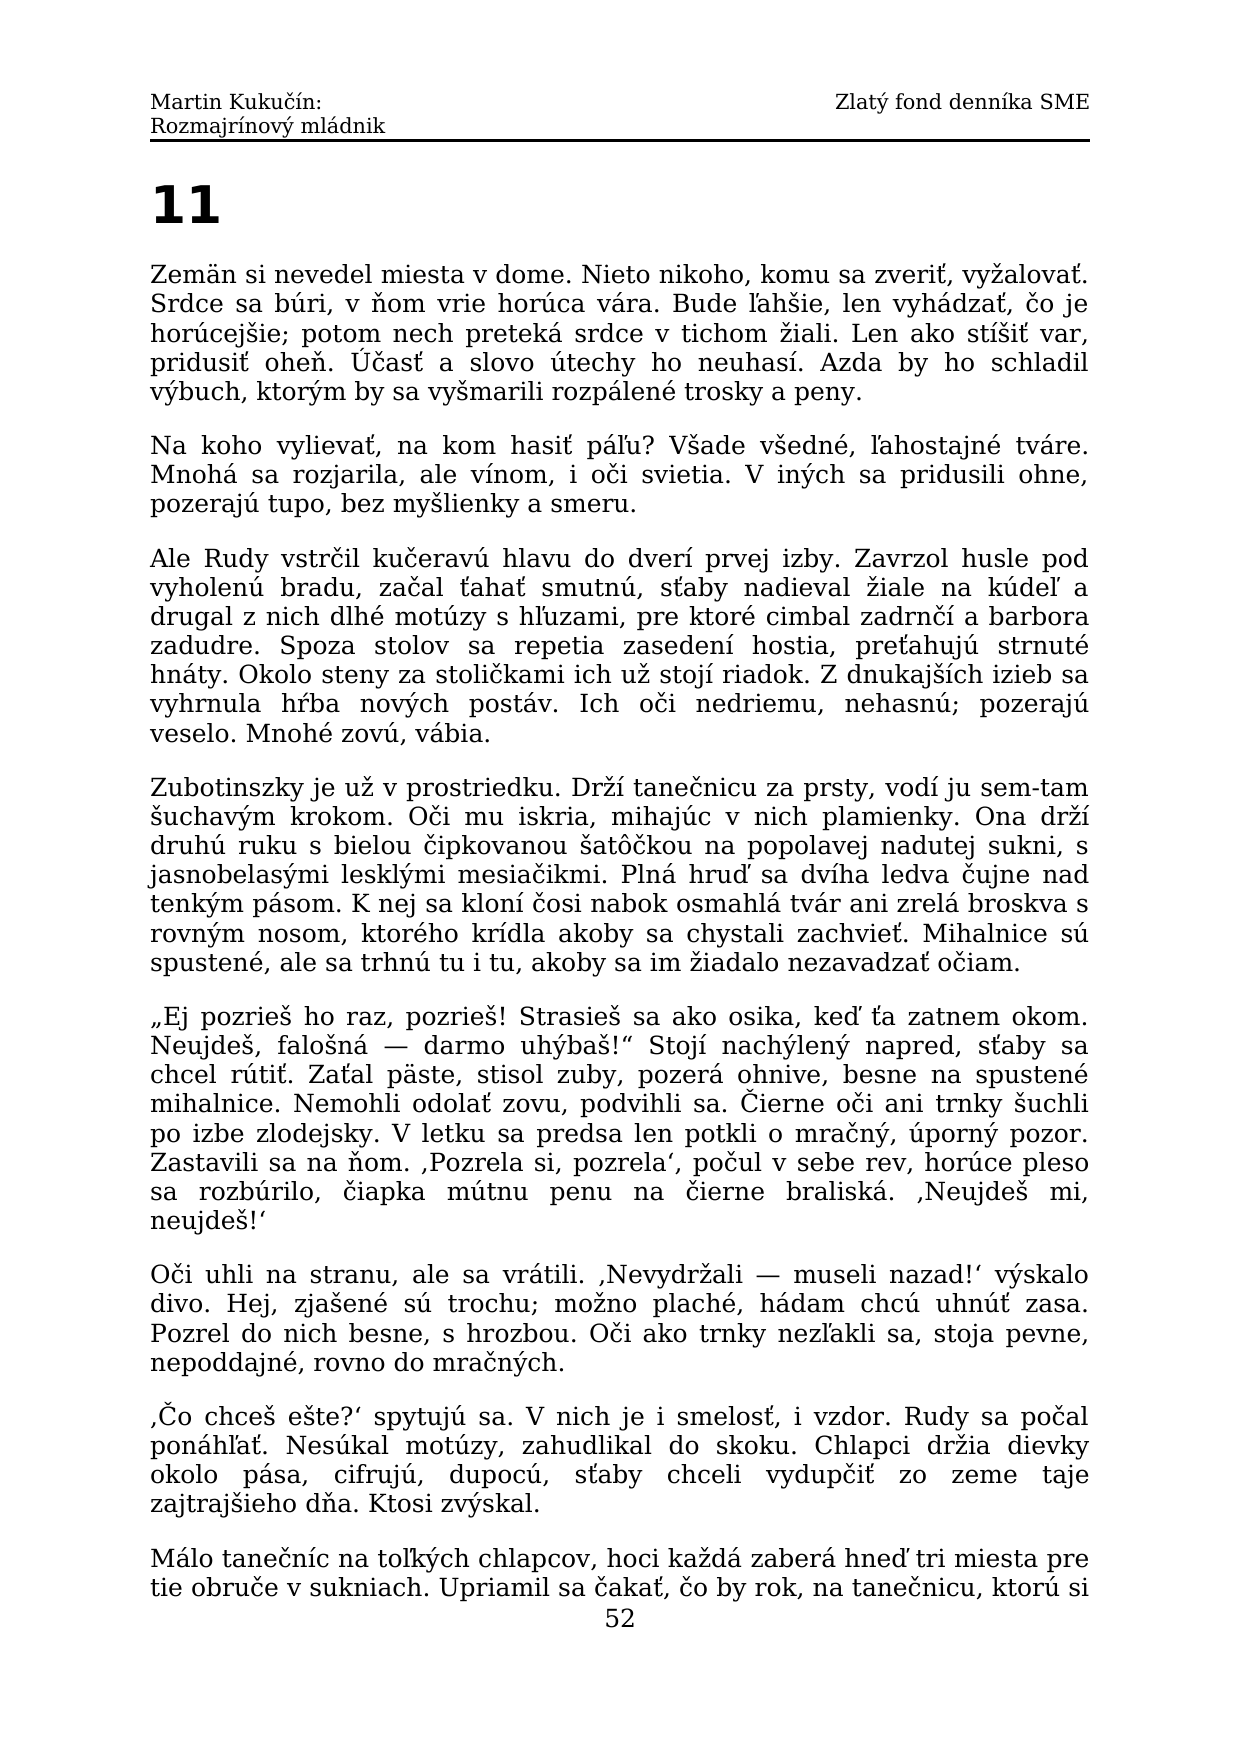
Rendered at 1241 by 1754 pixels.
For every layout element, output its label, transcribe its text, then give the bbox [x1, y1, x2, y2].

text Ale Rudy vstrčil kučeravú hlavu do dverí prvej izby. Zavrzol husle pod vyholenú bradu, začal ťahať smutnú, sťaby nadieval žiale na kúdeľ a drugal z nich dlhé motúzy s hľuzami, pre ktoré cimbal zadrnčí a barbora zadudre. Spoza stolov sa repetia zasedení hostia, preťahujú strnuté hnáty. Okolo steny za stoličkami ich už stojí riadok. Z dnukajších izieb sa vyhrnula hŕba nových postáv. Ich oči nedriemu, nehasnú; pozerajú veselo. Mnohé zovú, vábia. [150, 544, 1090, 748]
text Málo tanečníc na toľkých chlapcov, hoci každá zaberá hneď tri miesta pre tie obruče v sukniach. Upriamil sa čakať, čo by rok, na tanečnicu, ktorú si [150, 1544, 1090, 1602]
text ,Čo chceš ešte?‘ spytujú sa. V nich je i smelosť, i vzdor. Rudy sa počal ponáhľať. Nesúkal motúzy, zahudlikal do skoku. Chlapci držia dievky okolo pása, cifrujú, dupocú, sťaby chceli vydupčiť zo zeme taje zajtrajšieho dňa. Ktosi zvýskal. [150, 1402, 1090, 1519]
text „Ej pozrieš ho raz, pozrieš! Strasieš sa ako osika, keď ťa zatnem okom. Neujdeš, falošná — darmo uhýbaš!“ Stojí nachýlený napred, sťaby sa chcel rútiť. Zaťal päste, stisol zuby, pozerá ohnive, besne na spustené mihalnice. Nemohli odolať zovu, podvihli sa. Čierne oči ani trnky šuchli po izbe zlodejsky. V letku sa predsa len potkli o mračný, úporný pozor. Zastavili sa na ňom. ,Pozrela si, pozrela‘, počul v sebe rev, horúce pleso sa rozbúrilo, čiapka mútnu penu na čierne braliská. ,Neujdeš mi, neujdeš!‘ [150, 1002, 1090, 1235]
text Oči uhli na stranu, ale sa vrátili. ,Nevydržali — museli nazad!‘ výskalo divo. Hej, zjašené sú trochu; možno plaché, hádam chcú uhnúť zasa. Pozrel do nich besne, s hrozbou. Oči ako trnky nezľakli sa, stoja pevne, nepoddajné, rovno do mračných. [150, 1260, 1090, 1377]
text Zemän si nevedel miesta v dome. Nieto nikoho, komu sa zveriť, vyžalovať. Srdce sa búri, v ňom vrie horúca vára. Bude ľahšie, len vyhádzať, čo je horúcejšie; potom nech preteká srdce v tichom žiali. Len ako stíšiť var, pridusiť oheň. Účasť a slovo útechy ho neuhasí. Azda by ho schladil výbuch, ktorým by sa vyšmarili rozpálené trosky a peny. [150, 260, 1090, 406]
text Na koho vylievať, na kom hasiť páľu? Všade všedné, ľahostajné tváre. Mnohá sa rozjarila, ale vínom, i oči svietia. V iných sa pridusili ohne, pozerajú tupo, bez myšlienky a smeru. [150, 431, 1090, 519]
text 11 [150, 175, 1090, 235]
text Zubotinszky je už v prostriedku. Drží tanečnicu za prsty, vodí ju sem-tam šuchavým krokom. Oči mu iskria, mihajúc v nich plamienky. Ona drží druhú ruku s bielou čipkovanou šatôčkou na popolavej nadutej sukni, s jasnobelasými lesklými mesiačikmi. Plná hruď sa dvíha ledva čujne nad tenkým pásom. K nej sa kloní čosi nabok osmahlá tvár ani zrelá broskva s rovným nosom, ktorého krídla akoby sa chystali zachvieť. Mihalnice sú spustené, ale sa trhnú tu i tu, akoby sa im žiadalo nezavadzať očiam. [150, 773, 1090, 977]
